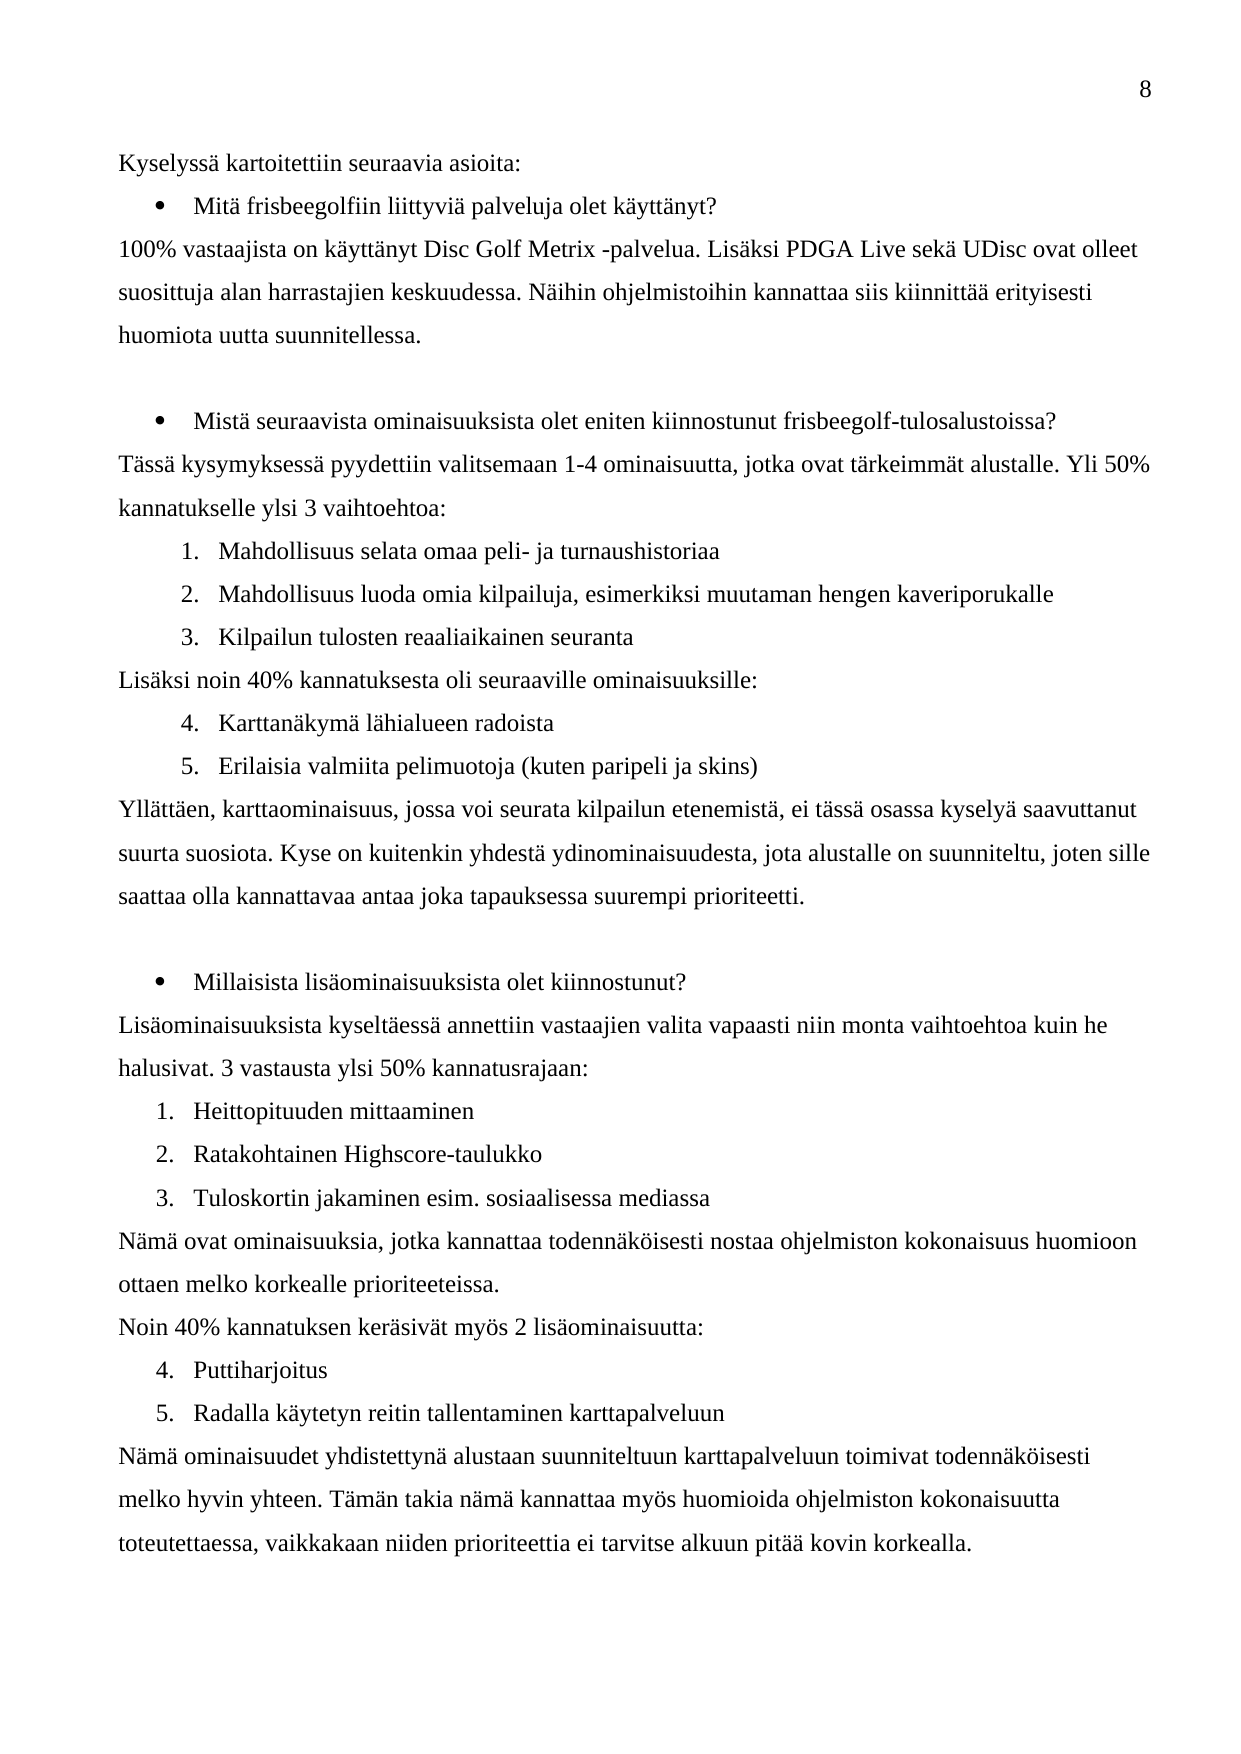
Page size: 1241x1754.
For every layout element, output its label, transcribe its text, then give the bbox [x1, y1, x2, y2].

list Karttanäkymä lähialueen radoista [181, 708, 1152, 737]
list Mitä frisbeegolfiin liittyviä palveluja olet käyttänyt? [156, 191, 1152, 219]
list Erilaisia valmiita pelimuotoja (kuten paripeli ja skins) [181, 751, 1152, 780]
list Puttiharjoitus [156, 1355, 1152, 1384]
text Nämä ovat ominaisuuksia, jotka kannattaa todennäköisesti nostaa ohjelmiston kokonaisuus huomioon ottaen melko korkealle prioriteeteissa. [118, 1226, 1152, 1298]
text Tässä kysymyksessä pyydettiin valitsemaan 1-4 ominaisuutta, jotka ovat tärkeimmät alustalle. Yli 50% kannatukselle ylsi 3 vaihtoehtoa: [118, 449, 1152, 521]
list Mahdollisuus selata omaa peli- ja turnaushistoriaa [181, 536, 1152, 564]
text Kyselyssä kartoitettiin seuraavia asioita: [118, 148, 1152, 176]
text Yllättäen, karttaominaisuus, jossa voi seurata kilpailun etenemistä, ei tässä osassa kyselyä saavuttanut suurta suosiota. Kyse on kuitenkin yhdestä ydinominaisuudesta, jota alustalle on suunniteltu, joten sille saattaa olla kannattavaa antaa joka tapauksessa suurempi prioriteetti. [118, 794, 1152, 909]
list Millaisista lisäominaisuuksista olet kiinnostunut? [156, 967, 1152, 996]
text 100% vastaajista on käyttänyt Disc Golf Metrix -palvelua. Lisäksi PDGA Live sekä UDisc ovat olleet suosittuja alan harrastajien keskuudessa. Näihin ohjelmistoihin kannattaa siis kiinnittää erityisesti huomiota uutta suunnitellessa. [118, 234, 1152, 349]
text Lisäominaisuuksista kyseltäessä annettiin vastaajien valita vapaasti niin monta vaihtoehtoa kuin he halusivat. 3 vastausta ylsi 50% kannatusrajaan: [118, 1010, 1152, 1082]
list Ratakohtainen Highscore-taulukko [156, 1139, 1152, 1168]
text Lisäksi noin 40% kannatuksesta oli seuraaville ominaisuuksille: [118, 665, 1152, 694]
list Tuloskortin jakaminen esim. sosiaalisessa mediassa [156, 1183, 1152, 1211]
list Mahdollisuus luoda omia kilpailuja, esimerkiksi muutaman hengen kaveriporukalle [181, 579, 1152, 608]
list Radalla käytetyn reitin tallentaminen karttapalveluun [156, 1398, 1152, 1427]
list Kilpailun tulosten reaaliaikainen seuranta [181, 622, 1152, 651]
text Nämä ominaisuudet yhdistettynä alustaan suunniteltuun karttapalveluun toimivat todennäköisesti melko hyvin yhteen. Tämän takia nämä kannattaa myös huomioida ohjelmiston kokonaisuutta toteutettaessa, vaikkakaan niiden prioriteettia ei tarvitse alkuun pitää kovin korkealla. [118, 1441, 1152, 1556]
list Heittopituuden mittaaminen [156, 1096, 1152, 1125]
list Mistä seuraavista ominaisuuksista olet eniten kiinnostunut frisbeegolf-tulosalustoissa? [156, 406, 1152, 435]
text Noin 40% kannatuksen keräsivät myös 2 lisäominaisuutta: [118, 1312, 1152, 1341]
